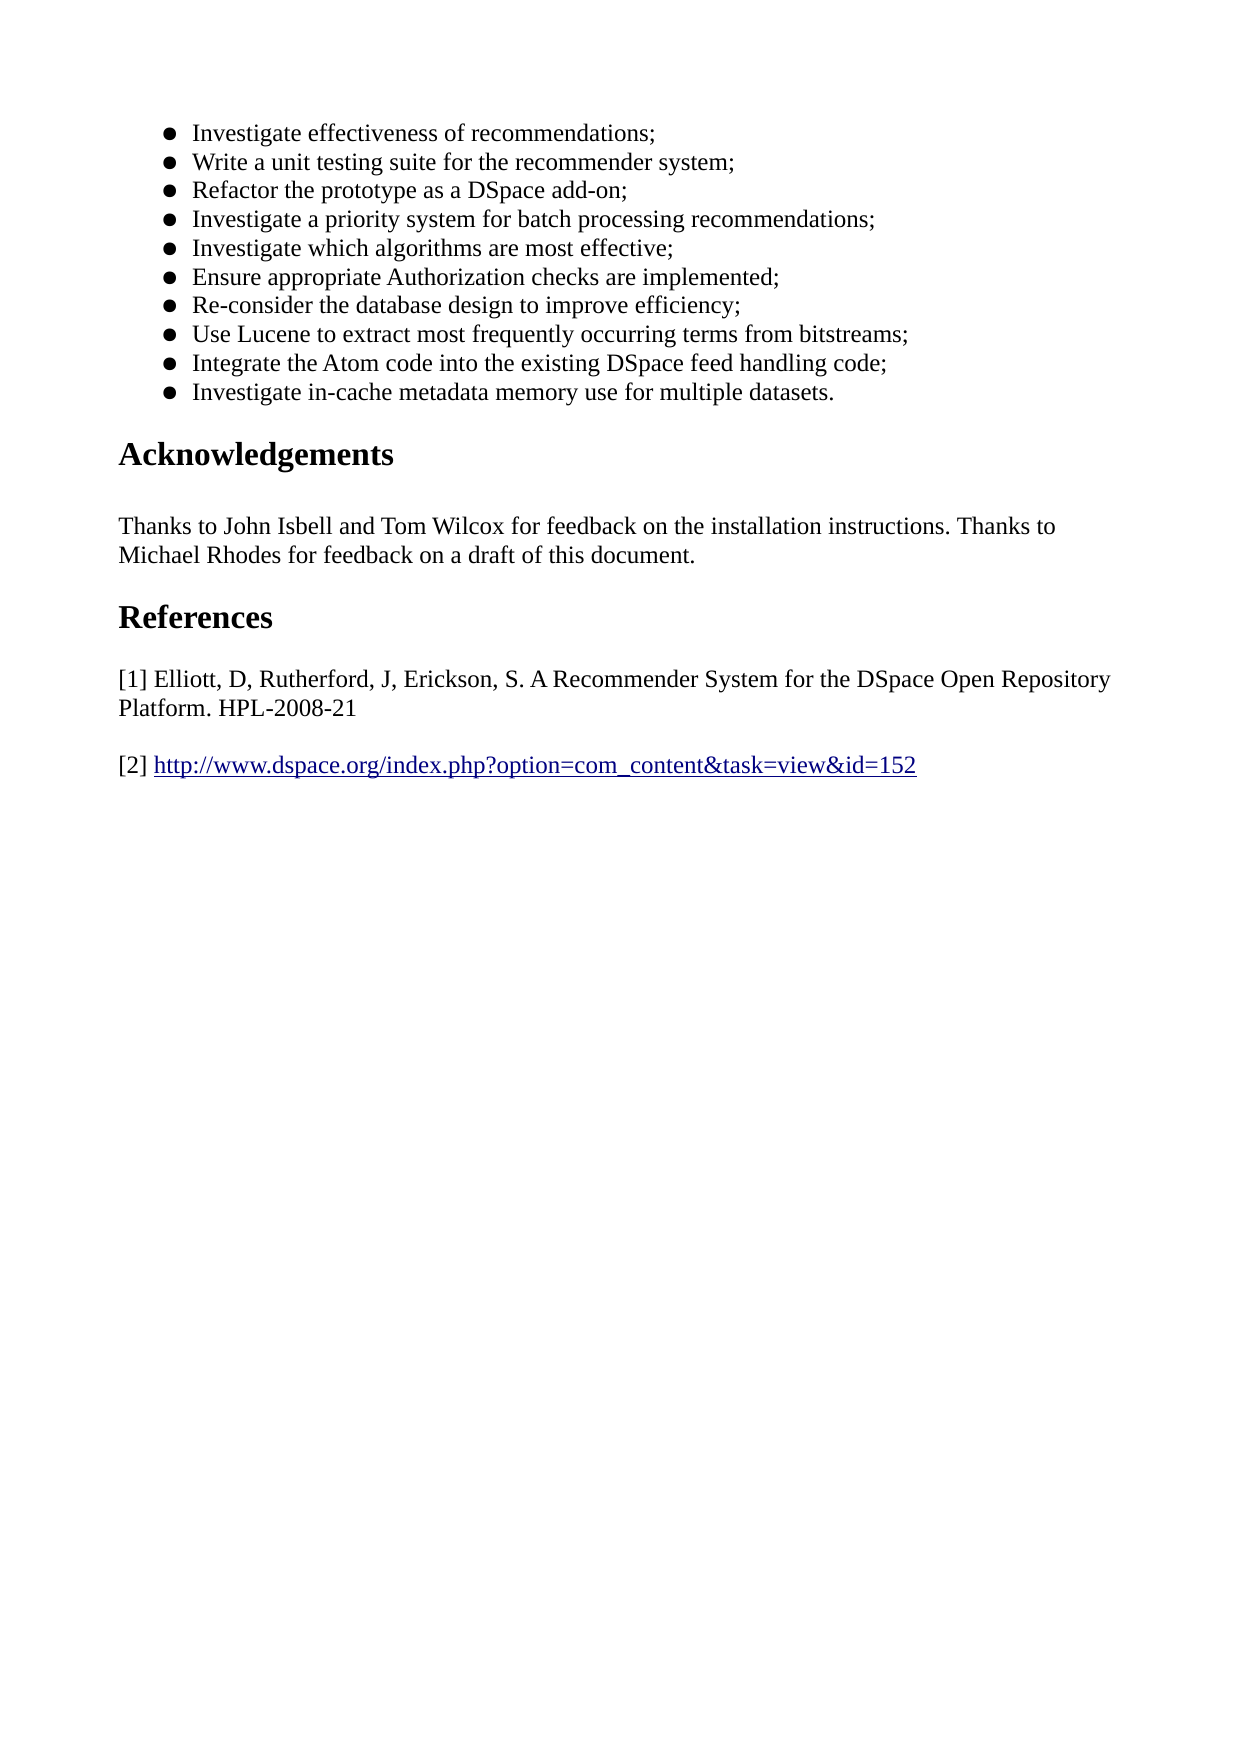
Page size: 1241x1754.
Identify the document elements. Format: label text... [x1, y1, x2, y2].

list Investigate which algorithms are most effective; [162, 233, 1122, 262]
list Integrate the Atom code into the existing DSpace feed handling code; [162, 348, 1122, 377]
text Thanks to John Isbell and Tom Wilcox for feedback on the installation instructions. Thanks to Michael Rhodes for feedback on a draft of this document. [118, 511, 1122, 568]
text References [118, 597, 1122, 636]
text [1] Elliott, D, Rutherford, J, Erickson, S. A Recommender System for the DSpace Open Repository Platform. HPL-2008-21 [118, 664, 1122, 722]
list Write a unit testing suite for the recommender system; [162, 147, 1122, 176]
text Acknowledgements [118, 434, 1122, 473]
list Investigate in-cache metadata memory use for multiple datasets. [162, 377, 1122, 406]
list Re-consider the database design to improve efficiency; [162, 291, 1122, 319]
list Use Lucene to extract most frequently occurring terms from bitstreams; [162, 319, 1122, 348]
list Investigate a priority system for batch processing recommendations; [162, 204, 1122, 233]
list Investigate effectiveness of recommendations; [162, 118, 1122, 147]
text [2] http://www.dspace.org/index.php?option=com_content&task=view&id=152 [118, 751, 1122, 779]
list Ensure appropriate Authorization checks are implemented; [162, 262, 1122, 291]
list Refactor the prototype as a DSpace add-on; [162, 176, 1122, 204]
